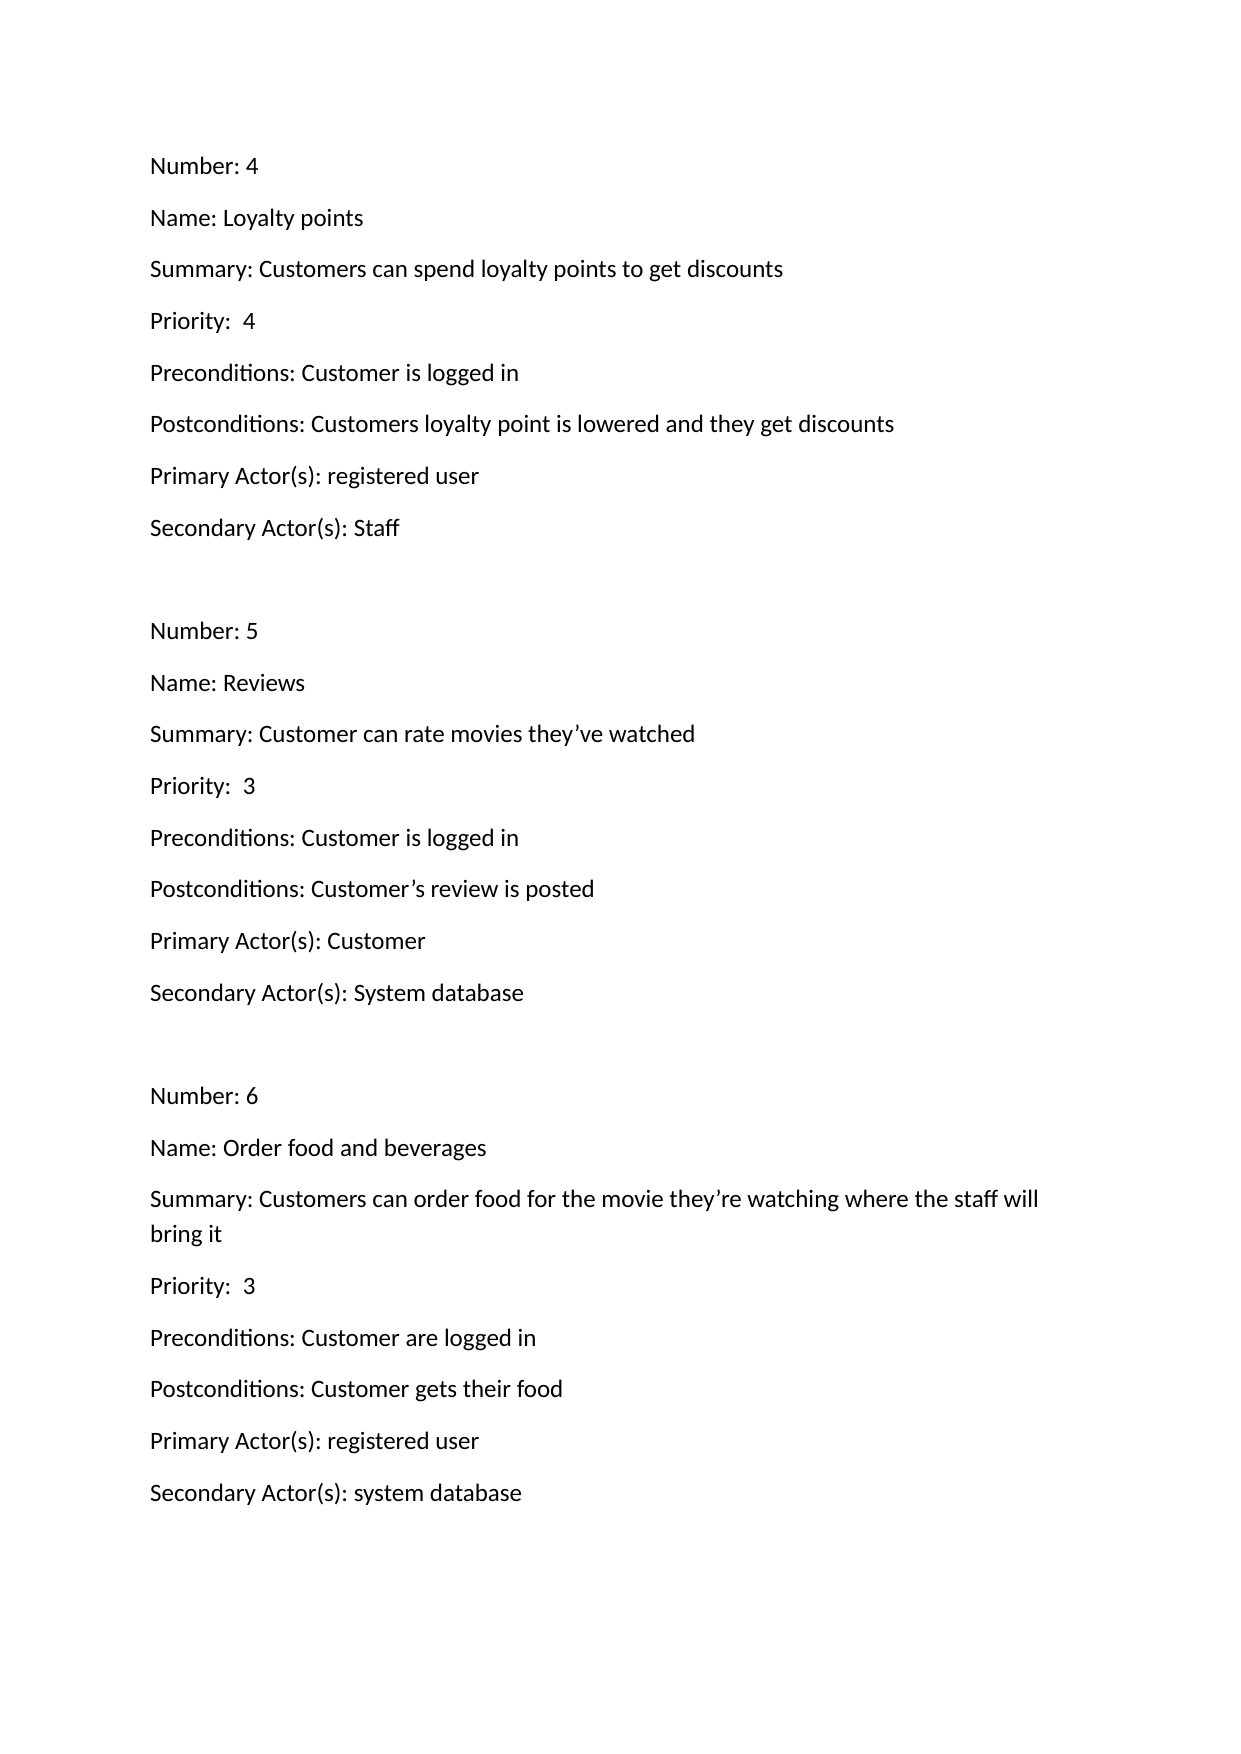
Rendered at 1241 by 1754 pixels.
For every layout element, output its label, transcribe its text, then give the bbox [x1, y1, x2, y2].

text Preconditions: Customer is logged in [150, 822, 1090, 852]
text Primary Actor(s): registered user [150, 460, 1090, 491]
text Summary: Customer can rate movies they’ve watched [150, 718, 1090, 749]
text Name: Order food and beverages [150, 1132, 1090, 1162]
text Postconditions: Customer gets their food [150, 1373, 1090, 1404]
text Preconditions: Customer are logged in [150, 1322, 1090, 1352]
text Name: Reviews [150, 667, 1090, 697]
text Secondary Actor(s): Staff [150, 512, 1090, 542]
text Priority: 3 [150, 1270, 1090, 1301]
text Name: Loyalty points [150, 202, 1090, 232]
text Priority: 3 [150, 770, 1090, 801]
text Secondary Actor(s): system database [150, 1477, 1090, 1507]
text Primary Actor(s): Customer [150, 925, 1090, 956]
text Postconditions: Customer’s review is posted [150, 873, 1090, 904]
text Preconditions: Customer is logged in [150, 357, 1090, 387]
text Summary: Customers can order food for the movie they’re watching where the staff will bring it [150, 1183, 1090, 1249]
text Number: 5 [150, 615, 1090, 646]
text Postconditions: Customers loyalty point is lowered and they get discounts [150, 408, 1090, 439]
text Primary Actor(s): registered user [150, 1425, 1090, 1456]
text Priority: 4 [150, 305, 1090, 336]
text Summary: Customers can spend loyalty points to get discounts [150, 253, 1090, 284]
text Number: 4 [150, 150, 1090, 181]
text Secondary Actor(s): System database [150, 977, 1090, 1007]
text Number: 6 [150, 1080, 1090, 1111]
